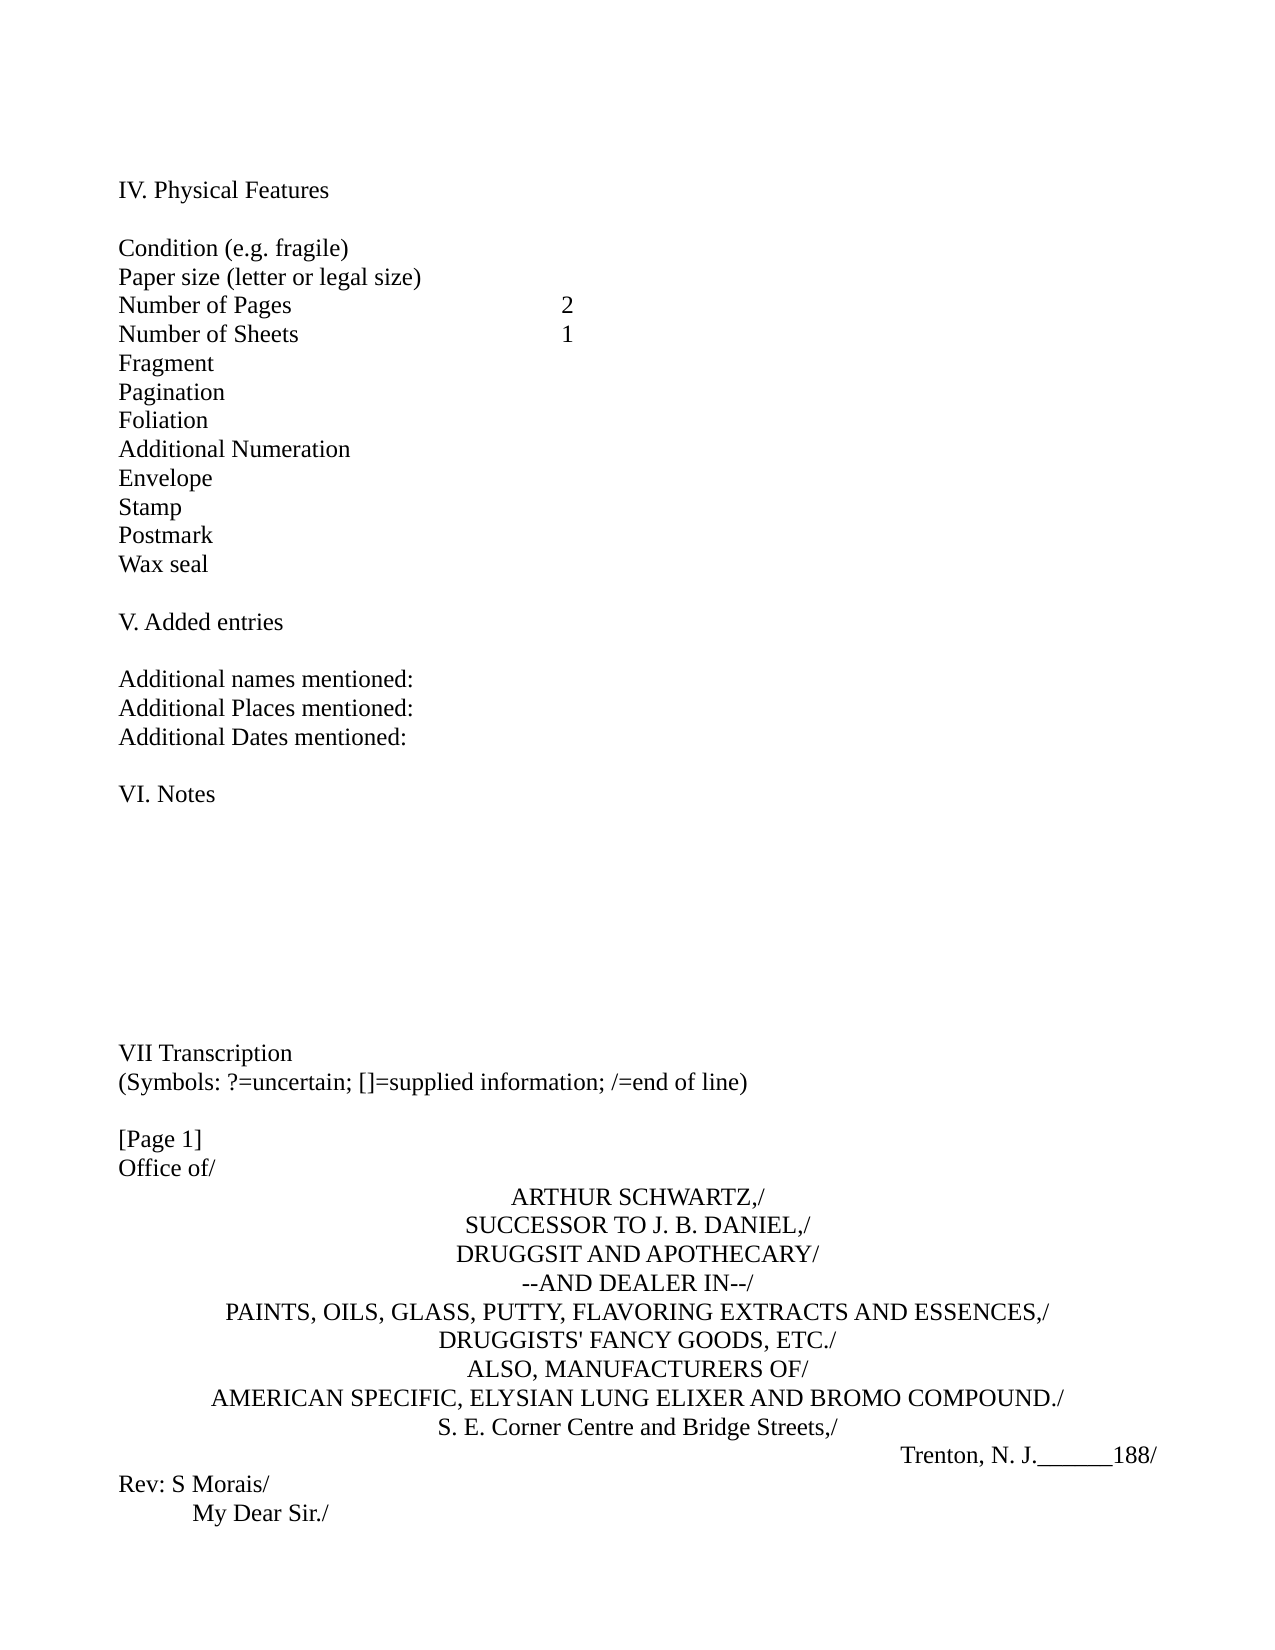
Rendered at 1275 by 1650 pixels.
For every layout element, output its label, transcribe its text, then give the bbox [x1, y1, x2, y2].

text Condition (e.g. fragile) [118, 233, 1157, 262]
text VII Transcription [118, 1038, 1157, 1067]
text Office of/ [118, 1153, 1157, 1182]
text Envelope [118, 463, 1157, 492]
text ARTHUR SCHWARTZ,/ [118, 1182, 1157, 1211]
text Pagination [118, 377, 1157, 406]
text Stamp [118, 492, 1157, 521]
text Rev: S Morais/ [118, 1469, 1157, 1498]
text V. Added entries [118, 607, 1157, 636]
text Wax seal [118, 549, 1157, 578]
text Postma rk [118, 521, 1157, 549]
text Number of Sheets 1 [118, 319, 1157, 348]
text My Dear Sir./ [118, 1498, 1157, 1527]
text Trenton, N. J.______188/ [118, 1441, 1157, 1469]
text --AND DEALER IN--/ [118, 1268, 1157, 1297]
text Additional names mentioned: [118, 664, 1157, 693]
text AMERICAN SPECIFIC, ELYSIAN LUNG ELIXER AND BROMO COMPOUND./ [118, 1383, 1157, 1412]
text Paper size (letter or legal size) [118, 262, 1157, 291]
text ALSO, MANUFACTURERS OF/ [118, 1354, 1157, 1383]
text DRUGGSIT AND APOTHECARY/ [118, 1239, 1157, 1268]
text VI. Notes [118, 779, 1157, 808]
text Additional Places mentioned: [118, 693, 1157, 722]
text Fragment [118, 348, 1157, 377]
text Additional Dates mentioned: [118, 722, 1157, 751]
text DRUGGISTS' FANCY GOODS, ETC./ [118, 1326, 1157, 1354]
text Additional Numeration [118, 434, 1157, 463]
text Number of Pages 2 [118, 291, 1157, 319]
text SUCCESSOR TO J. B. DANIEL,/ [118, 1211, 1157, 1239]
text Foliation [118, 406, 1157, 434]
text PAINTS, OILS, GLASS, PUTTY, FLAVORING EXTRACTS AND ESSENCES,/ [118, 1297, 1157, 1326]
text S. E. Corner Centre and Bridge Streets,/ [118, 1412, 1157, 1441]
text (Symbols: ?=uncertain; []=supplied information; /=end of line) [118, 1067, 1157, 1096]
text [Page 1] [118, 1124, 1157, 1153]
text IV. Physical Features [118, 176, 1157, 204]
